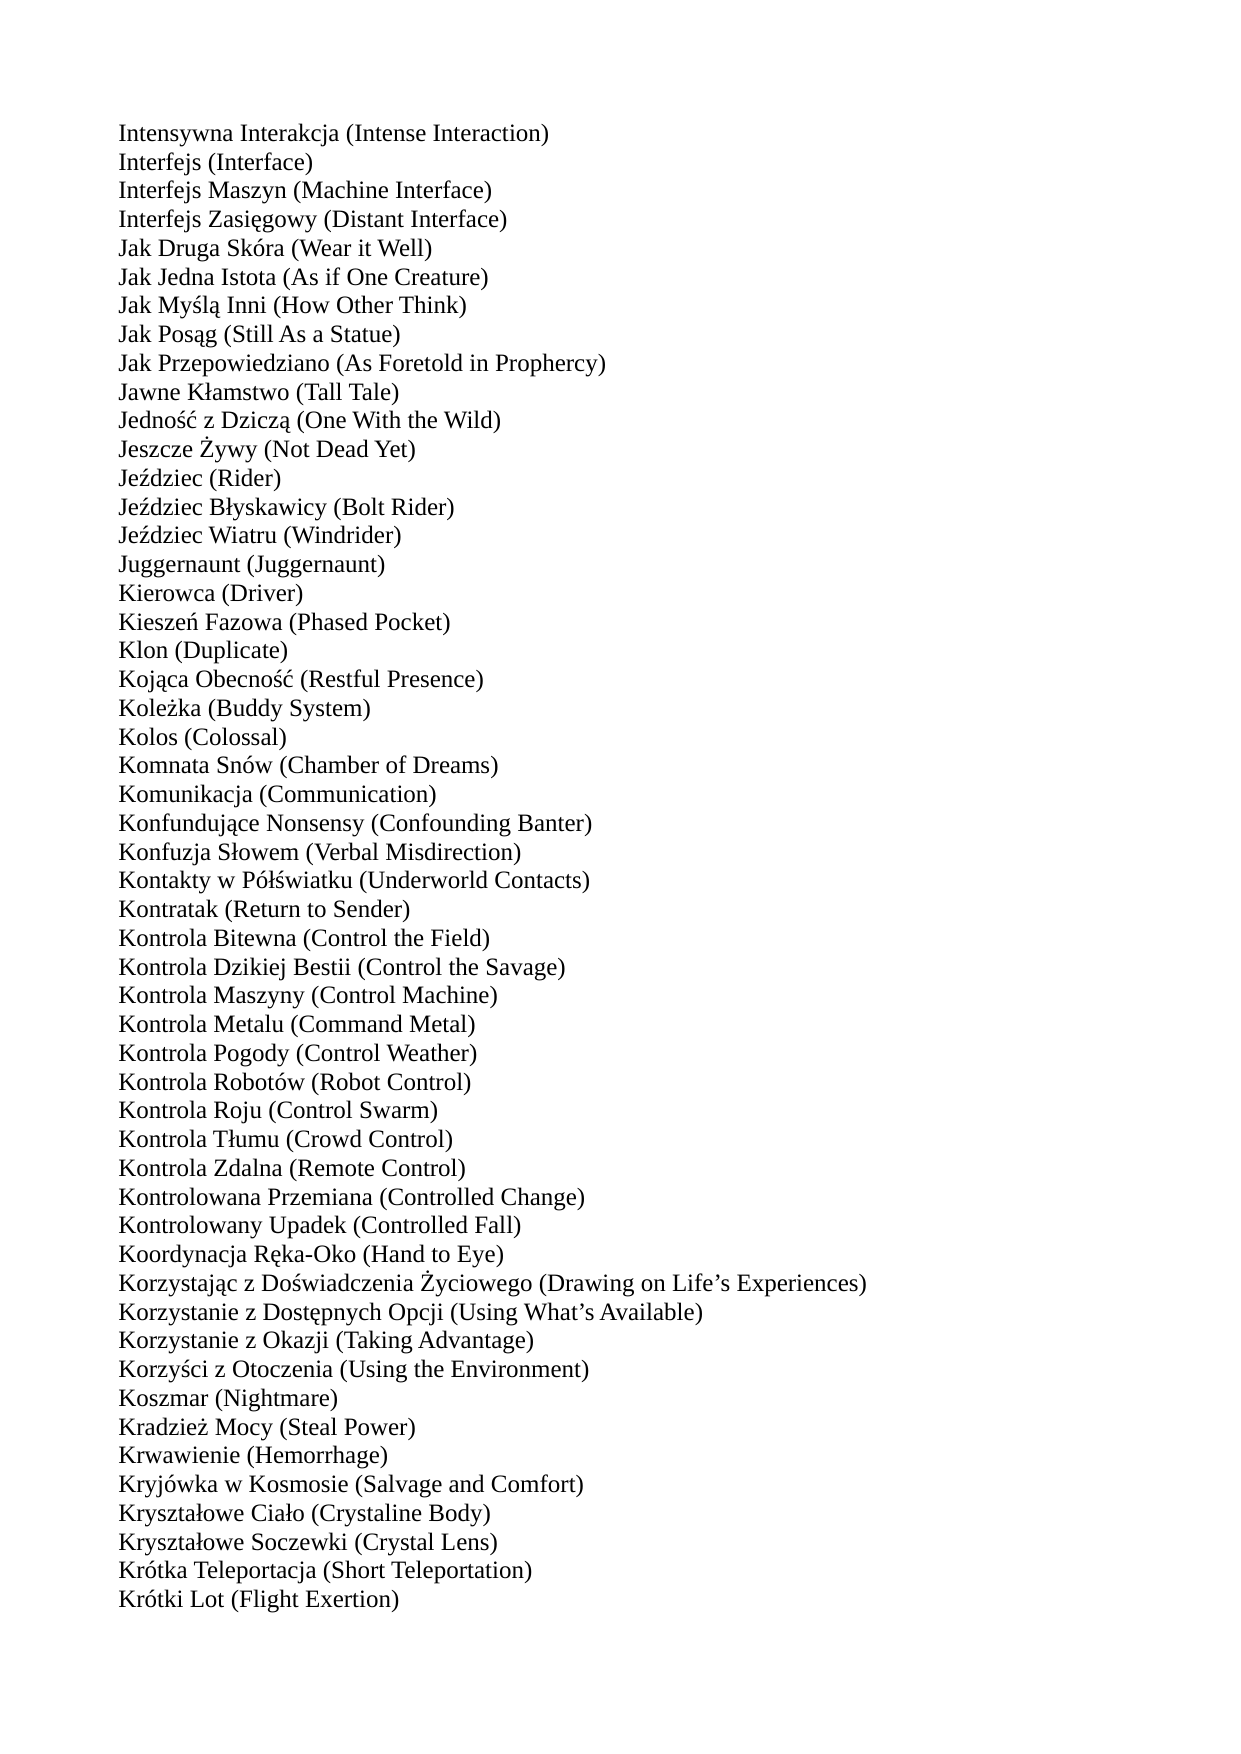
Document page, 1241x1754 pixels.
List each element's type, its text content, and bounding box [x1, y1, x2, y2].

text Jak Myślą Inni (How Other Think) [118, 291, 1122, 319]
text Kontrola Robotów (Robot Control) [118, 1067, 1122, 1096]
text Kontrolowana Przemiana (Controlled Change) [118, 1182, 1122, 1211]
text Konfundujące Nonsensy (Confounding Banter) [118, 808, 1122, 837]
text Komunikacja (Communication) [118, 779, 1122, 808]
text Jeździec (Rider) [118, 463, 1122, 492]
text Korzystanie z Okazji (Taking Advantage) [118, 1326, 1122, 1354]
text Kontrolowany Upadek (Controlled Fall) [118, 1211, 1122, 1239]
text Jak Przepowiedziano (As Foretold in Prophercy) [118, 348, 1122, 377]
text Kierowca (Driver) [118, 578, 1122, 607]
text Kontrola Maszyny (Control Machine) [118, 981, 1122, 1009]
text Koszmar (Nightmare) [118, 1383, 1122, 1412]
text Koleżka (Buddy System) [118, 693, 1122, 722]
text Klon (Duplicate) [118, 636, 1122, 664]
text Kontrola Bitewna (Control the Field) [118, 923, 1122, 952]
text Kontakty w Półświatku (Underworld Contacts) [118, 866, 1122, 894]
text Krótka Teleportacja (Short Teleportation) [118, 1556, 1122, 1584]
text Kontrola Dzikiej Bestii (Control the Savage) [118, 952, 1122, 981]
text Komnata Snów (Chamber of Dreams) [118, 751, 1122, 779]
text Jeszcze Żywy (Not Dead Yet) [118, 434, 1122, 463]
text Kontrola Metalu (Command Metal) [118, 1009, 1122, 1038]
text Korzystanie z Dostępnych Opcji (Using What’s Available) [118, 1297, 1122, 1326]
text Kojąca Obecność (Restful Presence) [118, 664, 1122, 693]
text Korzyści z Otoczenia (Using the Environment) [118, 1354, 1122, 1383]
text Kradzież Mocy (Steal Power) [118, 1412, 1122, 1441]
text Korzystając z Doświadczenia Życiowego (Drawing on Life’s Experiences) [118, 1268, 1122, 1297]
text Konfuzja Słowem (Verbal Misdirection) [118, 837, 1122, 866]
text Interfejs (Interface) [118, 147, 1122, 176]
text Kryjówka w Kosmosie (Salvage and Comfort) [118, 1469, 1122, 1498]
text Koordynacja Ręka-Oko (Hand to Eye) [118, 1239, 1122, 1268]
text Jak Jedna Istota (As if One Creature) [118, 262, 1122, 291]
text Kieszeń Fazowa (Phased Pocket) [118, 607, 1122, 636]
text Krótki Lot (Flight Exertion) [118, 1584, 1122, 1613]
text Jak Posąg (Still As a Statue) [118, 319, 1122, 348]
text Jedność z Dziczą (One With the Wild) [118, 406, 1122, 434]
text Kontrola Pogody (Control Weather) [118, 1038, 1122, 1067]
text Kontrola Tłumu (Crowd Control) [118, 1124, 1122, 1153]
text Kolos (Colossal) [118, 722, 1122, 751]
text Kryształowe Soczewki (Crystal Lens) [118, 1527, 1122, 1556]
text Krwawienie (Hemorrhage) [118, 1441, 1122, 1469]
text Interfejs Maszyn (Machine Interface) [118, 176, 1122, 204]
text Intensywna Interakcja (Intense Interaction) [118, 118, 1122, 147]
text Jeździec Błyskawicy (Bolt Rider) [118, 492, 1122, 521]
text Jawne Kłamstwo (Tall Tale) [118, 377, 1122, 406]
text Jeździec Wiatru (Windrider) [118, 521, 1122, 549]
text Interfejs Zasięgowy (Distant Interface) [118, 204, 1122, 233]
text Kryształowe Ciało (Crystaline Body) [118, 1498, 1122, 1527]
text Kontrola Zdalna (Remote Control) [118, 1153, 1122, 1182]
text Juggernaunt (Juggernaunt) [118, 549, 1122, 578]
text Kontrola Roju (Control Swarm) [118, 1096, 1122, 1124]
text Jak Druga Skóra (Wear it Well) [118, 233, 1122, 262]
text Kontratak (Return to Sender) [118, 894, 1122, 923]
